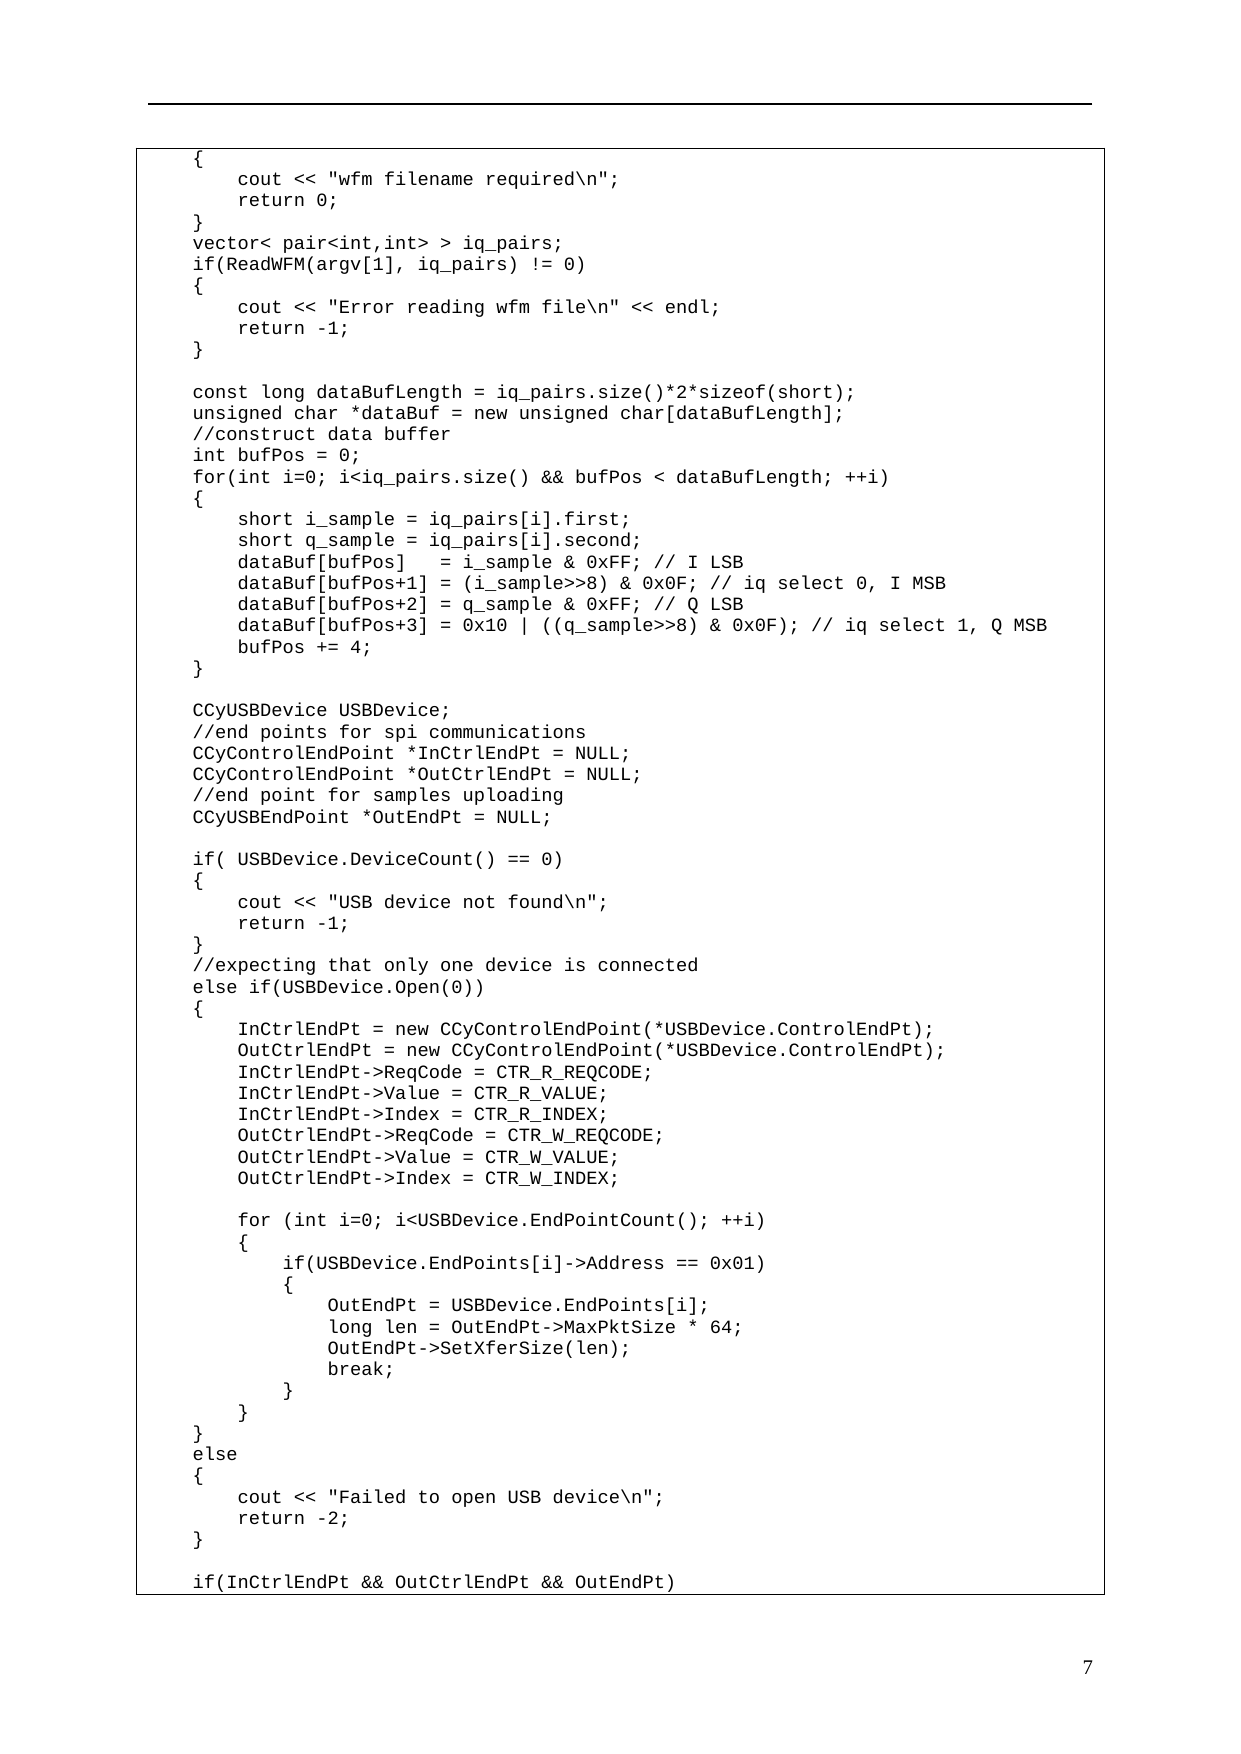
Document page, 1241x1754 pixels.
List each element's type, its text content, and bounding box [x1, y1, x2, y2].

table_header { cout << "wfm filename required\n"; return 0; } vector< pair<int,int> > iq_pairs; if(ReadWFM(argv[1], iq_pairs) != 0) { cout << "Error reading wfm file\n" << endl; return -1; } const long dataBufLength = iq_pairs.size()*2*sizeof(short); unsigned char *dataBuf = new unsigned char[dataBufLength]; //construct data buffer int bufPos = 0; for(int i=0; i<iq_pairs.size() && bufPos < dataBufLength; ++i) { short i_sample = iq_pairs[i].first; short q_sample = iq_pairs[i].second; dataBuf[bufPos] = i_sample & 0xFF; // I LSB dataBuf[bufPos+1] = (i_sample>>8) & 0x0F; // iq select 0, I MSB dataBuf[bufPos+2] = q_sample & 0xFF; // Q LSB dataBuf[bufPos+3] = 0x10 | ((q_sample>>8) & 0x0F); // iq select 1, Q MSB bufPos += 4; } CCyUSBDevice USBDevice; //end points for spi communications CCyControlEndPoint *InCtrlEndPt = NULL; CCyControlEndPoint *OutCtrlEndPt = NULL; //end point for samples uploading CCyUSBEndPoint *OutEndPt = NULL; if( USBDevice.DeviceCount() == 0) { cout << "USB device not found\n"; return -1; } //expecting that only one device is connected else if(USBDevice.Open(0)) { InCtrlEndPt = new CCyControlEndPoint(*USBDevice.ControlEndPt); OutCtrlEndPt = new CCyControlEndPoint(*USBDevice.ControlEndPt); InCtrlEndPt->ReqCode = CTR_R_REQCODE; InCtrlEndPt->Value = CTR_R_VALUE; InCtrlEndPt->Index = CTR_R_INDEX; OutCtrlEndPt->ReqCode = CTR_W_REQCODE; OutCtrlEndPt->Value = CTR_W_VALUE; OutCtrlEndPt->Index = CTR_W_INDEX; for (int i=0; i<USBDevice.EndPointCount(); ++i) { if(USBDevice.EndPoints[i]->Address == 0x01) { OutEndPt = USBDevice.EndPoints[i]; long len = OutEndPt->MaxPktSize * 64; OutEndPt->SetXferSize(len); break; } } } else { cout << "Failed to open USB device\n"; return -2; } if(InCtrlEndPt && OutCtrlEndPt && OutEndPt) [137, 149, 1104, 1594]
